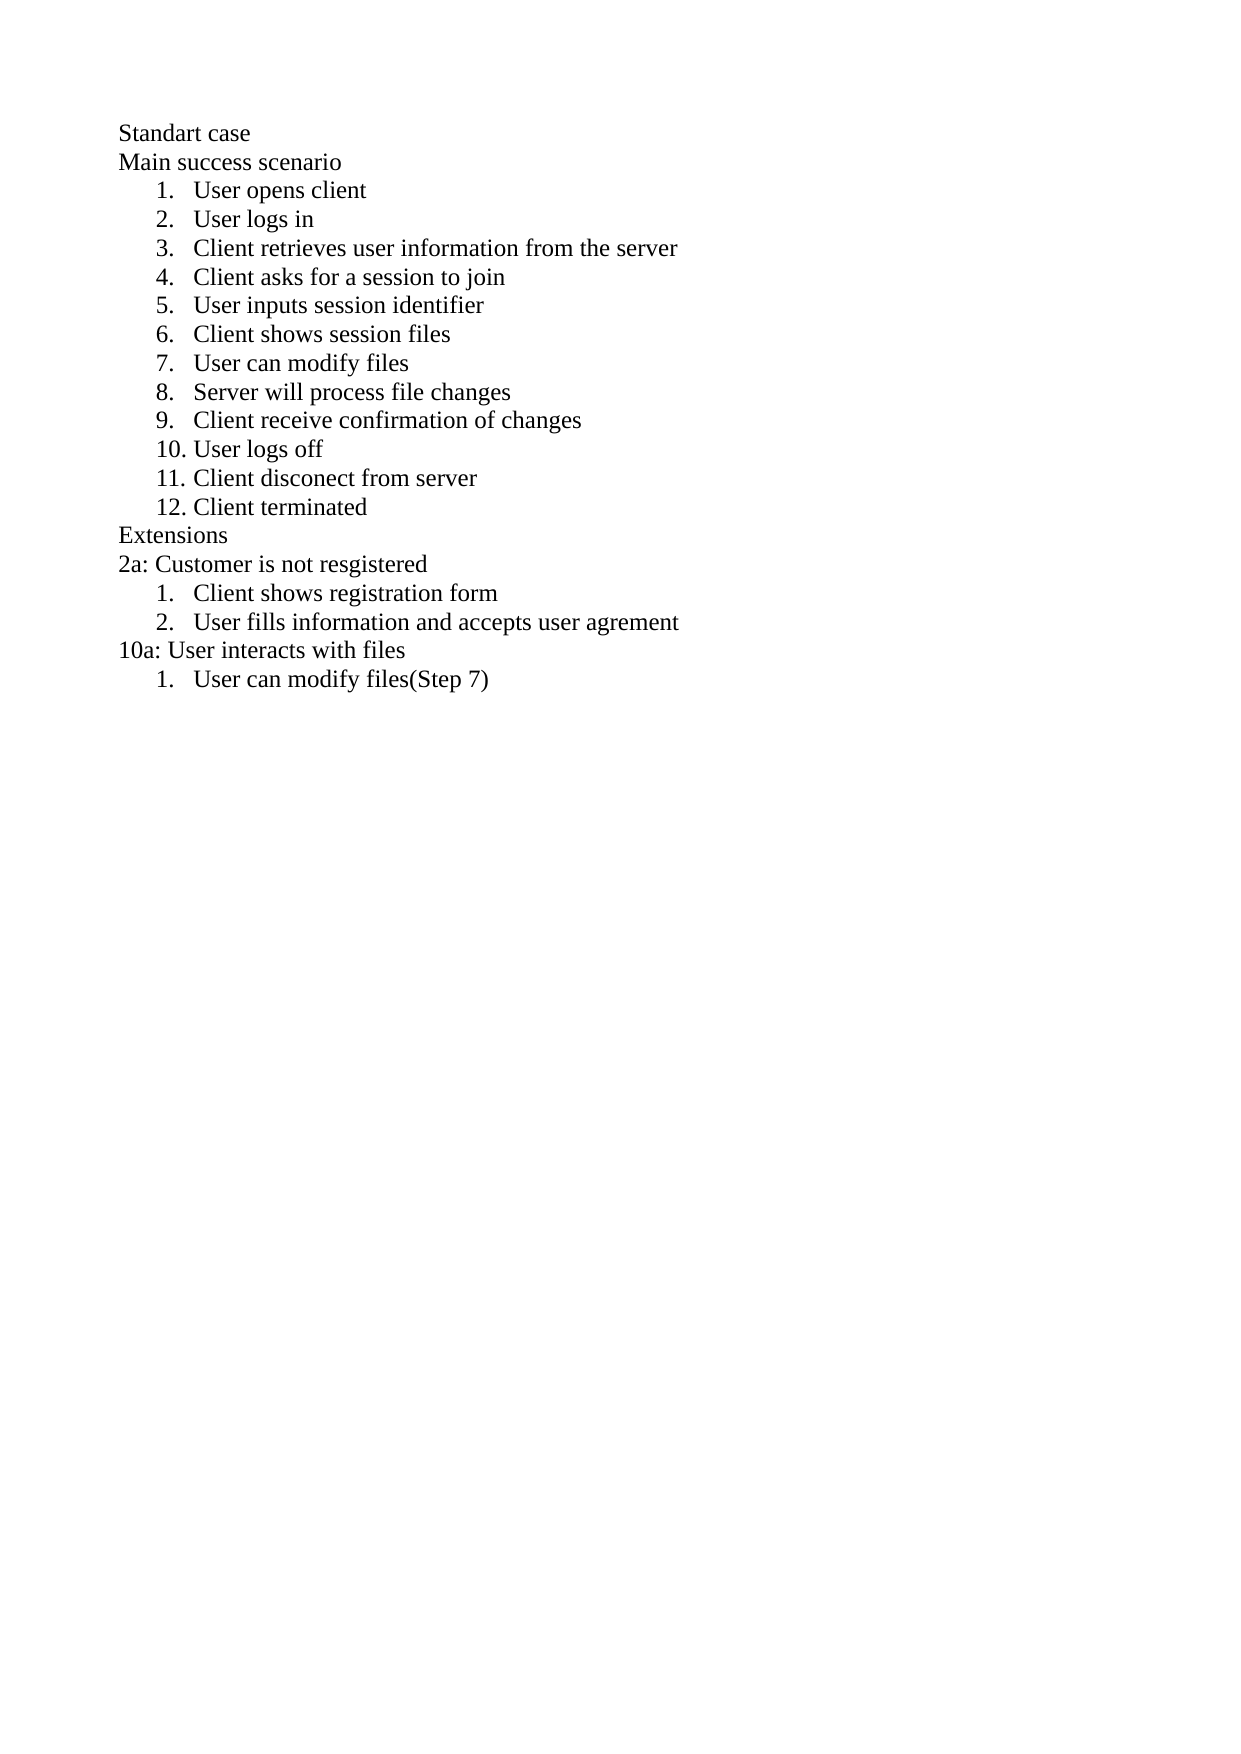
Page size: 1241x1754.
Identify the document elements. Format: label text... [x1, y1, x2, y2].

list User fills information and accepts user agrement [156, 607, 1122, 636]
list Client retrieves user information from the server [156, 233, 1122, 262]
list Client disconect from server [156, 463, 1122, 492]
list User can modify files(Step 7) [156, 664, 1122, 693]
list User logs off [156, 434, 1122, 463]
list User opens client [156, 176, 1122, 204]
text 10a: User interacts with files [118, 636, 1122, 664]
list User inputs session identifier [156, 291, 1122, 319]
list Client asks for a session to join [156, 262, 1122, 291]
text 2a: Customer is not resgistered [118, 549, 1122, 578]
list Client shows session files [156, 319, 1122, 348]
list User can modify files [156, 348, 1122, 377]
list Client shows registration form [156, 578, 1122, 607]
text Main success scenario [118, 147, 1122, 176]
list Client terminated [156, 492, 1122, 521]
list User logs in [156, 204, 1122, 233]
list Server will process file changes [156, 377, 1122, 406]
text Extensions [118, 521, 1122, 549]
text Standart case [118, 118, 1122, 147]
list Client receive confirmation of changes [156, 406, 1122, 434]
